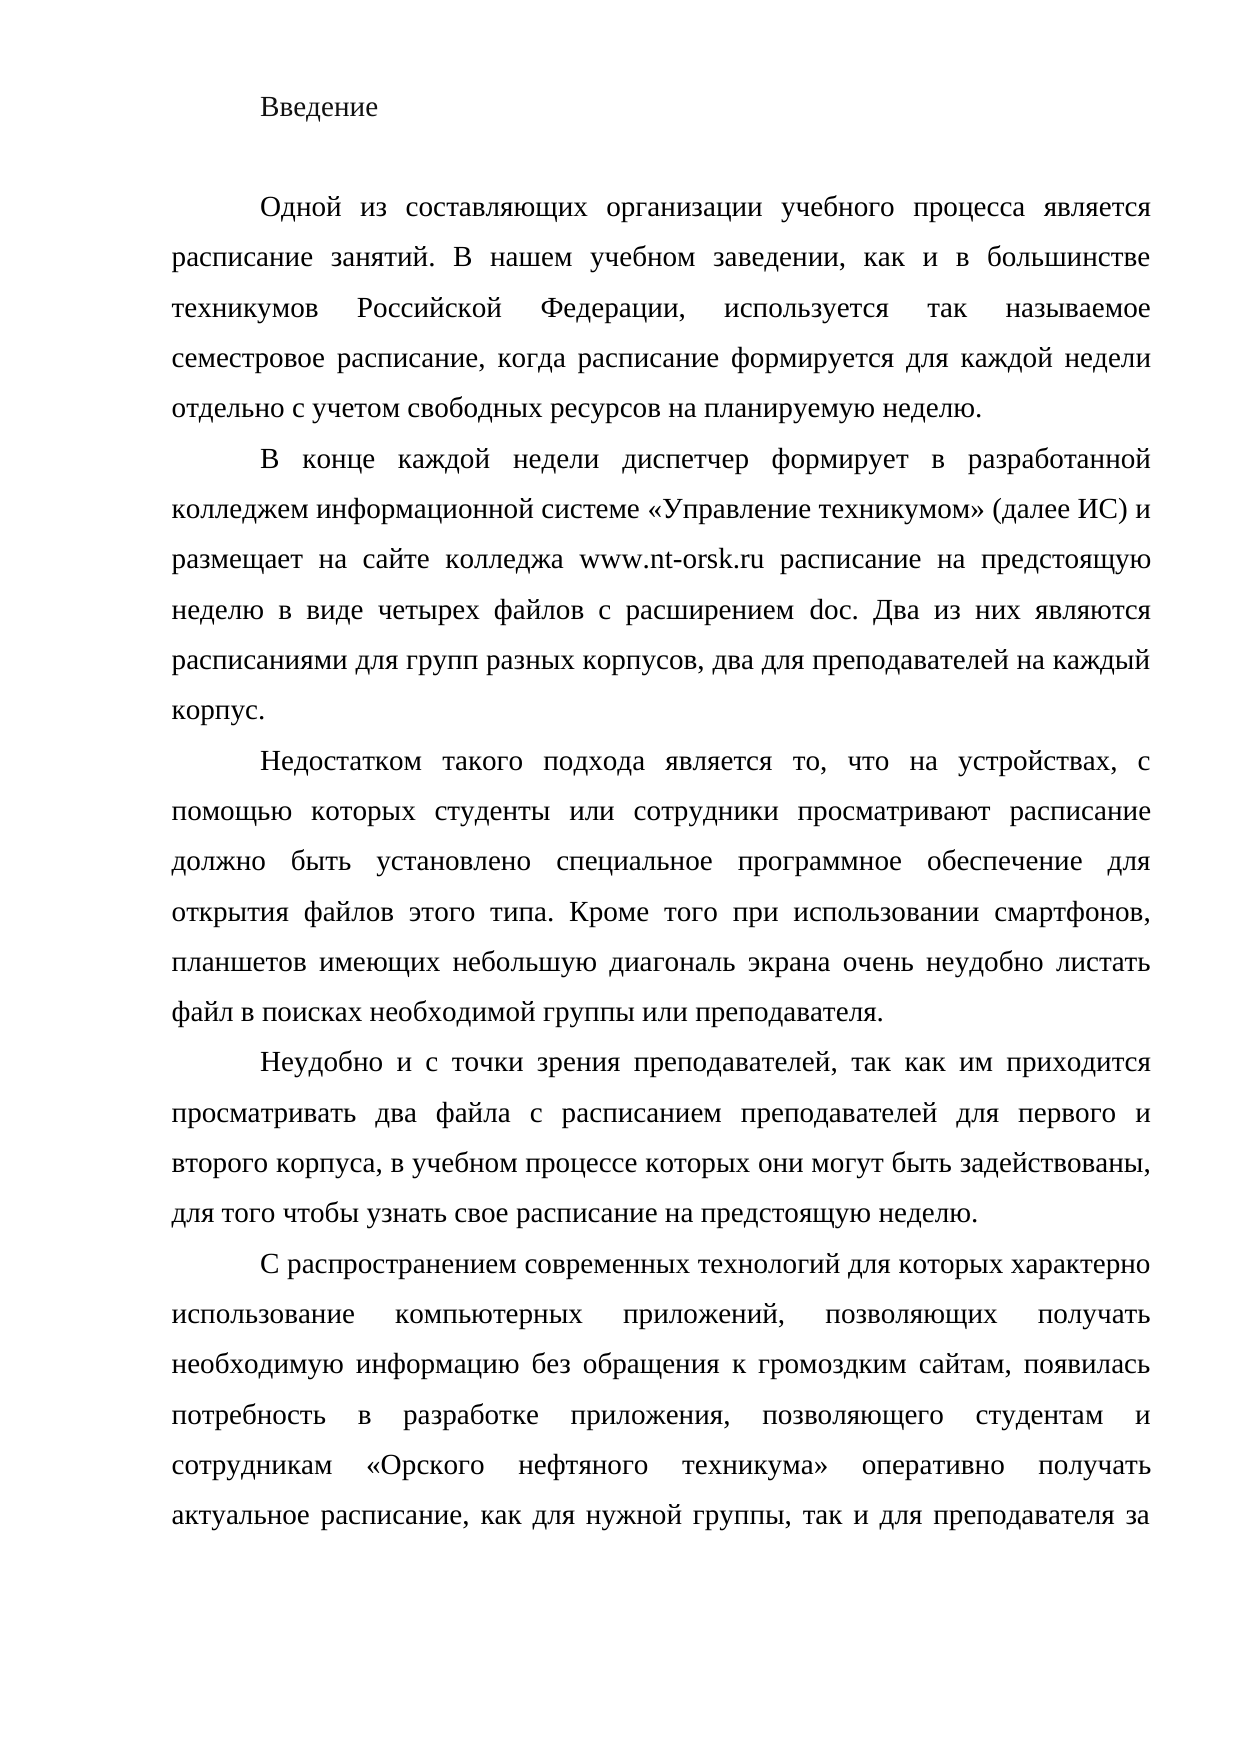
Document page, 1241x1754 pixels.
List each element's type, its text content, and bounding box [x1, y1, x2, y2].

text В конце каждой недели диспетчер формирует в разработанной колледжем информационной системе «Управление техникумом» (далее ИС) и размещает на сайте колледжа www.nt-orsk.ru расписание на предстоящую неделю в виде четырех файлов с расширением doc. Два из них являются расписаниями для групп разных корпусов, два для преподавателей на каждый корпус. [171, 441, 1152, 726]
text С распространением современных технологий для которых характерно использование компьютерных приложений, позволяющих получать необходимую информацию без обращения к громоздким сайтам, появилась потребность в разработке приложения, позволяющего студентам и сотрудникам «Орского нефтяного техникума» оперативно получать актуальное расписание, как для нужной группы, так и для преподавателя за [171, 1246, 1152, 1531]
text Одной из составляющих организации учебного процесса является расписание занятий. В нашем учебном заведении, как и в большинстве техникумов Российской Федерации, используется так называемое семестровое расписание, когда расписание формируется для каждой недели отдельно с учетом свободных ресурсов на планируемую неделю. [171, 189, 1152, 424]
text Введение [171, 89, 1152, 122]
text Недостатком такого подхода является то, что на устройствах, с помощью которых студенты или сотрудники просматривают расписание должно быть установлено специальное программное обеспечение для открытия файлов этого типа. Кроме того при использовании смартфонов, планшетов имеющих небольшую диагональ экрана очень неудобно листать файл в поисках необходимой группы или преподавателя. [171, 743, 1152, 1028]
text Неудобно и с точки зрения преподавателей, так как им приходится просматривать два файла с расписанием преподавателей для первого и второго корпуса, в учебном процессе которых они могут быть задействованы, для того чтобы узнать свое расписание на предстоящую неделю. [171, 1044, 1152, 1229]
